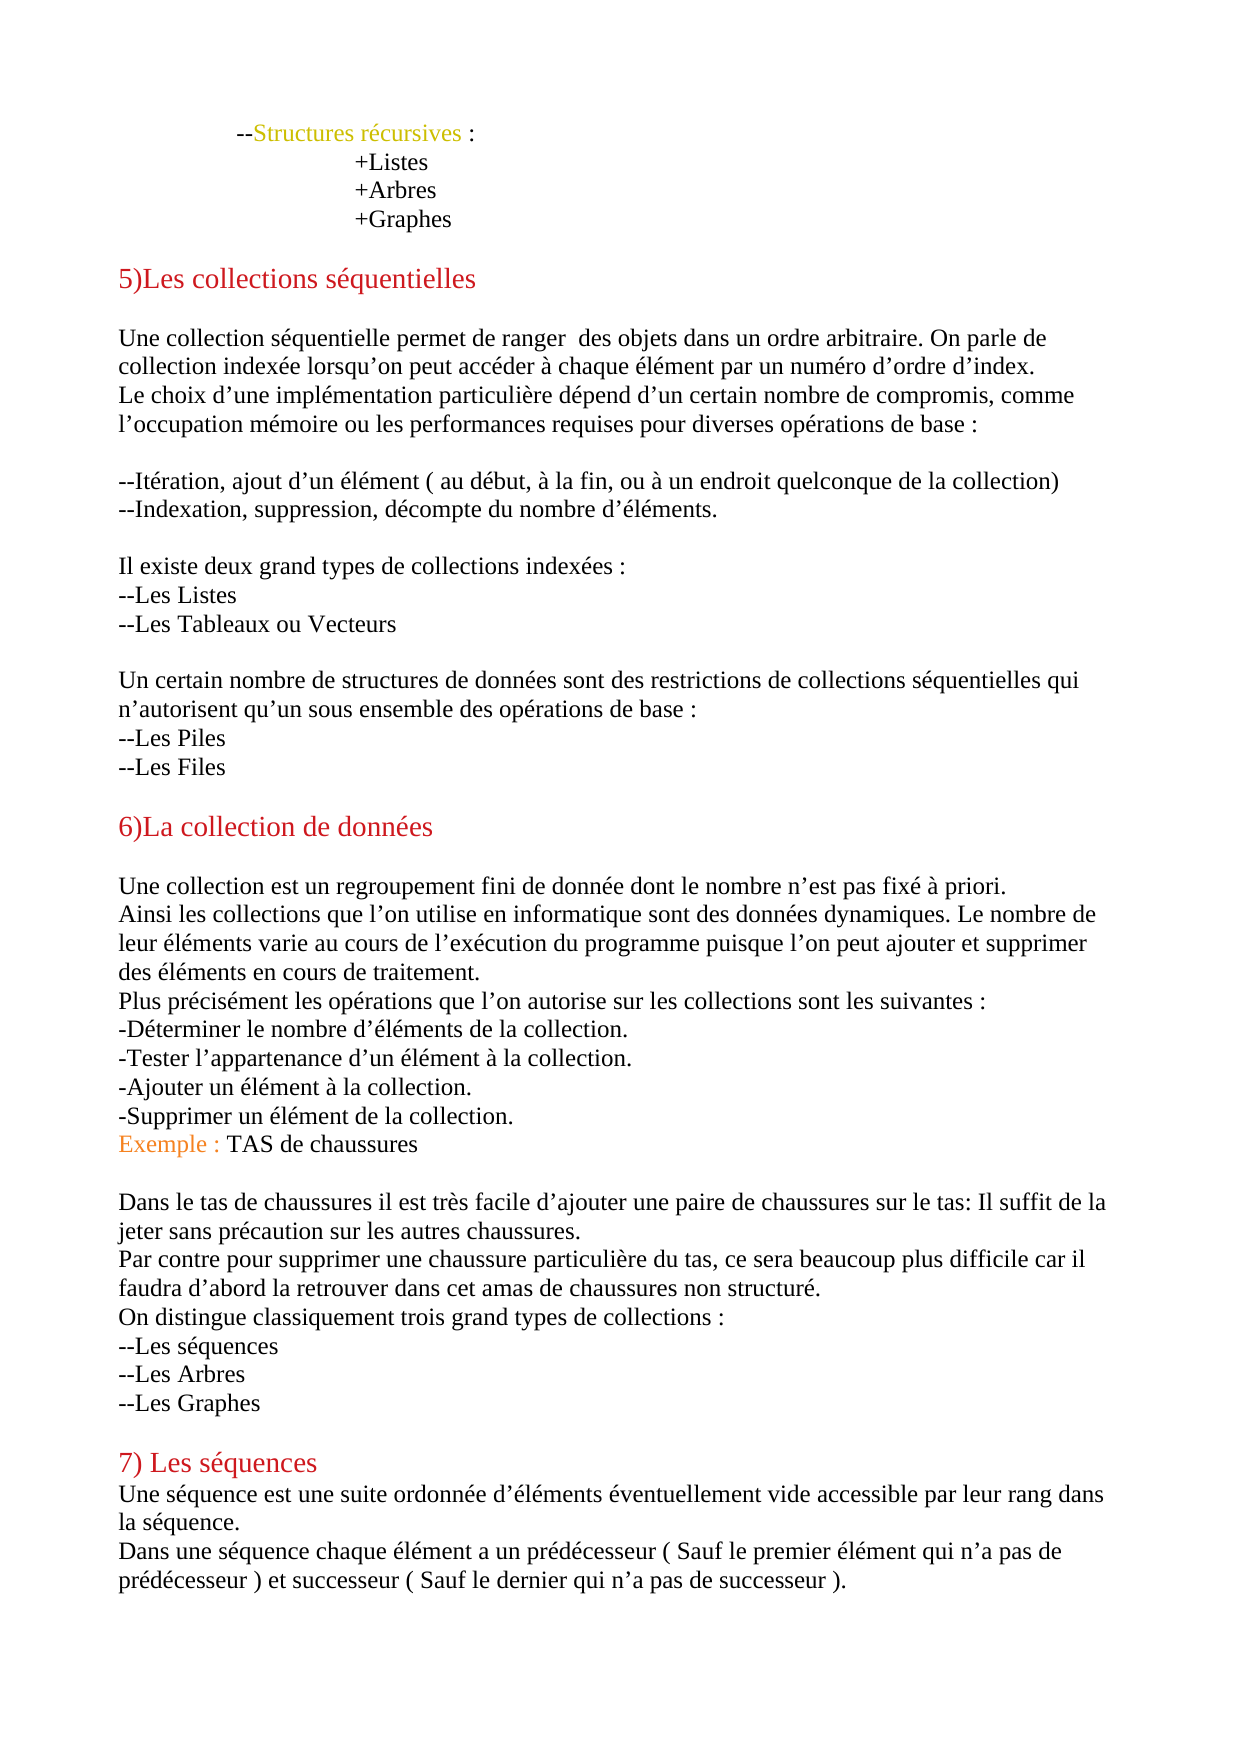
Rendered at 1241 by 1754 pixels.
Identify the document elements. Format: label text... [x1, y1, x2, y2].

text +Arbres [118, 176, 1122, 204]
text Plus précisément les opérations que l’on autorise sur les collections sont les suivantes : [118, 986, 1122, 1014]
text --Les Listes [118, 580, 1122, 609]
text --Itération, ajout d’un élément ( au début, à la fin, ou à un endroit quelconque de la collection) [118, 466, 1122, 494]
text --Les séquences [118, 1331, 1122, 1359]
text -Ajouter un élément à la collection. [118, 1072, 1122, 1101]
text +Graphes [118, 204, 1122, 233]
text -Déterminer le nombre d’éléments de la collection. [118, 1014, 1122, 1043]
text --Les Piles [118, 723, 1122, 752]
text 7) Les séquences [118, 1445, 1122, 1479]
text Exemple : TAS de chaussures [118, 1129, 1122, 1158]
text --Les Arbres [118, 1359, 1122, 1388]
text Le choix d’une implémentation particulière dépend d’un certain nombre de compromis, comme l’occupation mémoire ou les performances requises pour diverses opérations de base : [118, 380, 1122, 438]
text Une collection est un regroupement fini de donnée dont le nombre n’est pas fixé à priori. [118, 871, 1122, 899]
text Un certain nombre de structures de données sont des restrictions de collections séquentielles qui n’autorisent qu’un sous ensemble des opérations de base : [118, 666, 1122, 723]
text 6)La collection de données [118, 809, 1122, 843]
text Il existe deux grand types de collections indexées : [118, 551, 1122, 580]
text --Indexation, suppression, décompte du nombre d’éléments. [118, 494, 1122, 523]
text --Les Graphes [118, 1388, 1122, 1417]
text 5)Les collections séquentielles [118, 261, 1122, 295]
text Par contre pour supprimer une chaussure particulière du tas, ce sera beaucoup plus difficile car il faudra d’abord la retrouver dans cet amas de chaussures non structuré. On distingue classiquement trois grand types de collections : [118, 1244, 1122, 1331]
text --Les Tableaux ou Vecteurs [118, 609, 1122, 637]
text Dans une séquence chaque élément a un prédécesseur ( Sauf le premier élément qui n’a pas de prédécesseur ) et successeur ( Sauf le dernier qui n’a pas de successeur ). [118, 1536, 1122, 1594]
text Une séquence est une suite ordonnée d’éléments éventuellement vide accessible par leur rang dans la séquence. [118, 1479, 1122, 1536]
text --Les Files [118, 752, 1122, 781]
text --Structures récursives : [118, 118, 1122, 147]
text -Tester l’appartenance d’un élément à la collection. [118, 1043, 1122, 1072]
text Une collection séquentielle permet de ranger des objets dans un ordre arbitraire. On parle de collection indexée lorsqu’on peut accéder à chaque élément par un numéro d’ordre d’index. [118, 323, 1122, 380]
text +Listes [118, 147, 1122, 176]
text Ainsi les collections que l’on utilise en informatique sont des données dynamiques. Le nombre de leur éléments varie au cours de l’exécution du programme puisque l’on peut ajouter et supprimer des éléments en cours de traitement. [118, 899, 1122, 986]
text -Supprimer un élément de la collection. [118, 1101, 1122, 1129]
text Dans le tas de chaussures il est très facile d’ajouter une paire de chaussures sur le tas: Il suffit de la jeter sans précaution sur les autres chaussures. [118, 1187, 1122, 1244]
